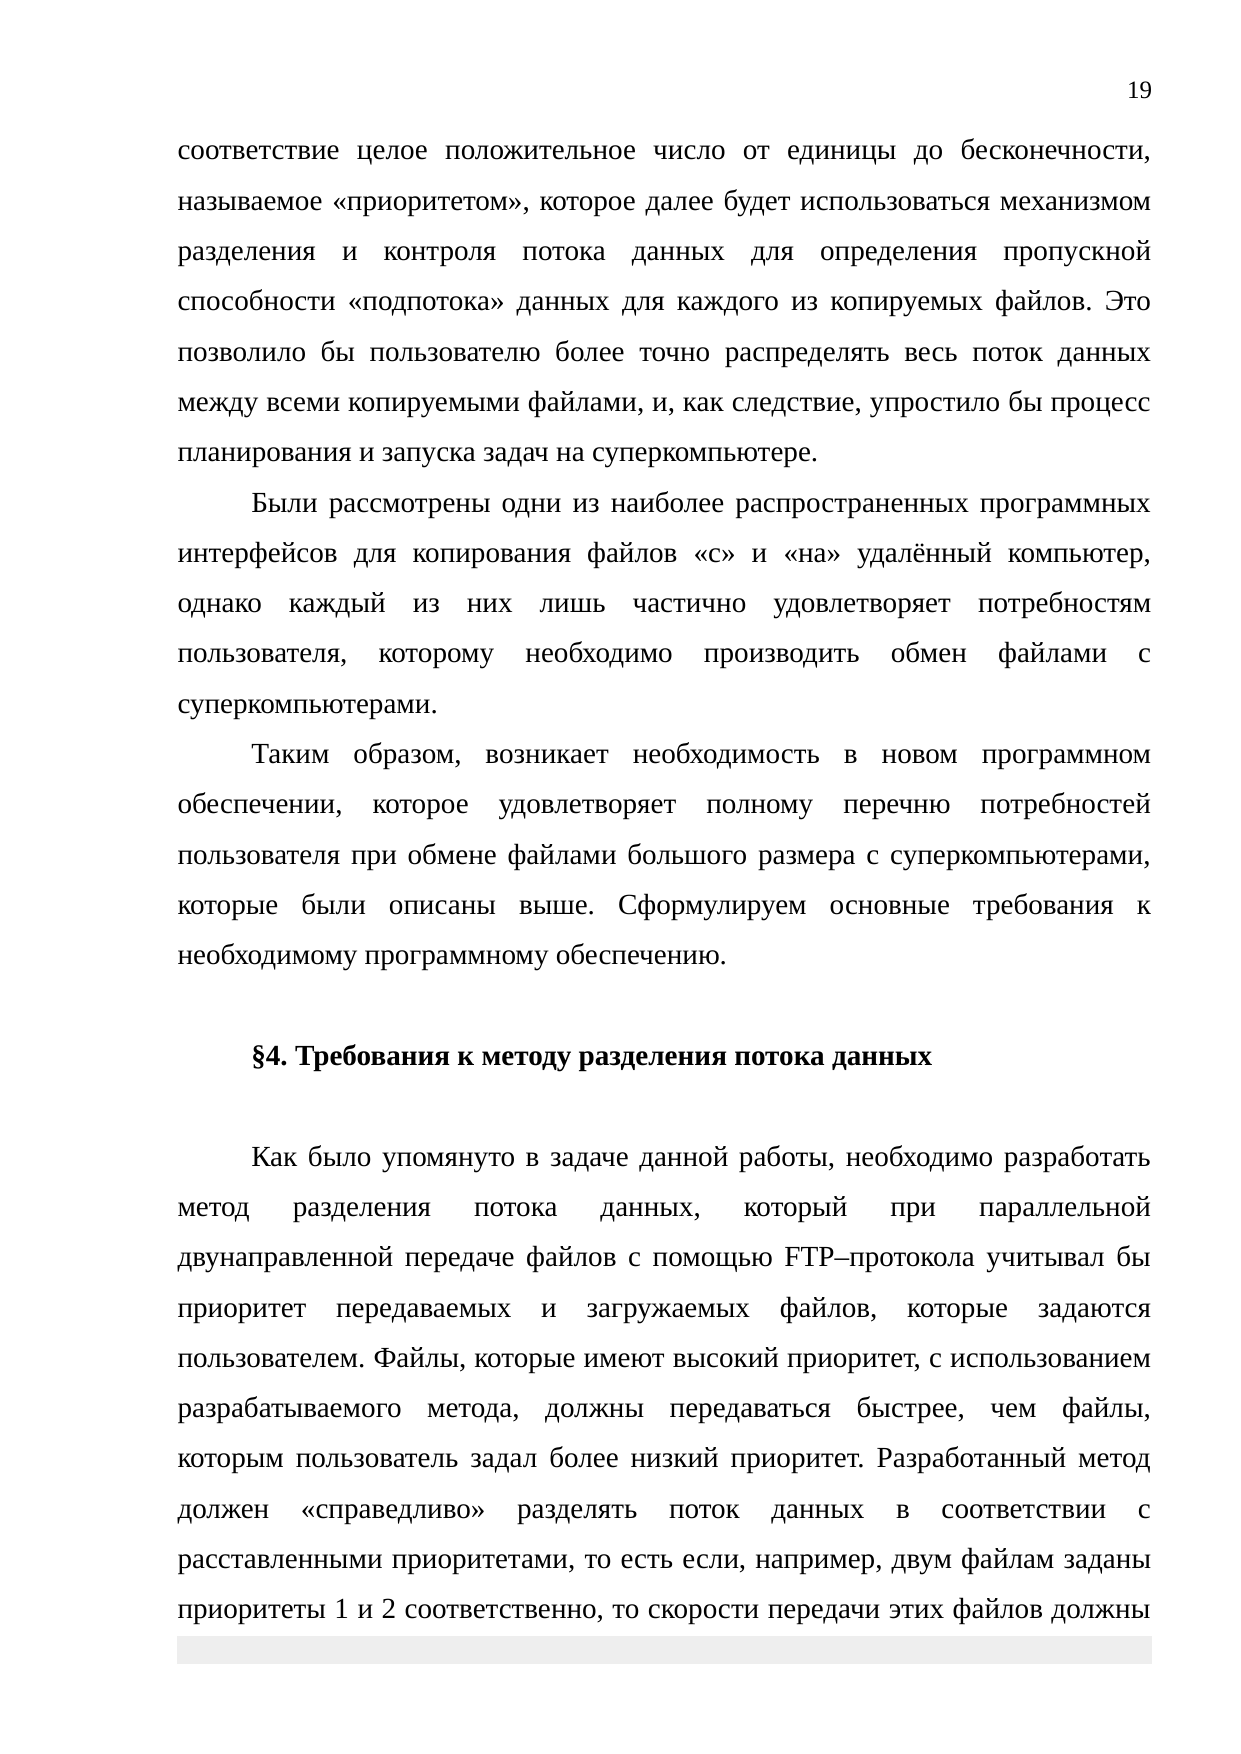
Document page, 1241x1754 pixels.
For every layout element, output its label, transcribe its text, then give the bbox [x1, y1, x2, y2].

text Как было упомянуто в задаче данной работы, необходимо разработать метод разделения потока данных, который при параллельной двунаправленной передаче файлов с помощью FTP–протокола учитывал бы приоритет передаваемых и загружаемых файлов, которые задаются пользователем. Файлы, которые имеют высокий приоритет, с использованием разрабатываемого метода, должны передаваться быстрее, чем файлы, которым пользователь задал более низкий приоритет. Разработанный метод должен «справедливо» разделять поток данных в соответствии с расставленными приоритетами, то есть если, например, двум файлам заданы приоритеты 1 и 2 соответственно, то скорости передачи этих файлов должны [177, 1139, 1152, 1625]
text соответствие целое положительное число от единицы до бесконечности, называемое «приоритетом», которое далее будет использоваться механизмом разделения и контроля потока данных для определения пропускной способности «подпотока» данных для каждого из копируемых файлов. Это позволило бы пользователю более точно распределять весь поток данных между всеми копируемыми файлами, и, как следствие, упростило бы процесс планирования и запуска задач на суперкомпьютере. [177, 132, 1152, 468]
text Таким образом, возникает необходимость в новом программном обеспечении, которое удовлетворяет полному перечню потребностей пользователя при обмене файлами большого размера с суперкомпьютерами, которые были описаны выше. Сформулируем основные требования к необходимому программному обеспечению. [177, 736, 1152, 971]
text §4. Требования к методу разделения потока данных [177, 1038, 1152, 1072]
text Были рассмотрены одни из наиболее распространенных программных интерфейсов для копирования файлов «с» и «на» удалённый компьютер, однако каждый из них лишь частично удовлетворяет потребностям пользователя, которому необходимо производить обмен файлами с суперкомпьютерами. [177, 485, 1152, 719]
